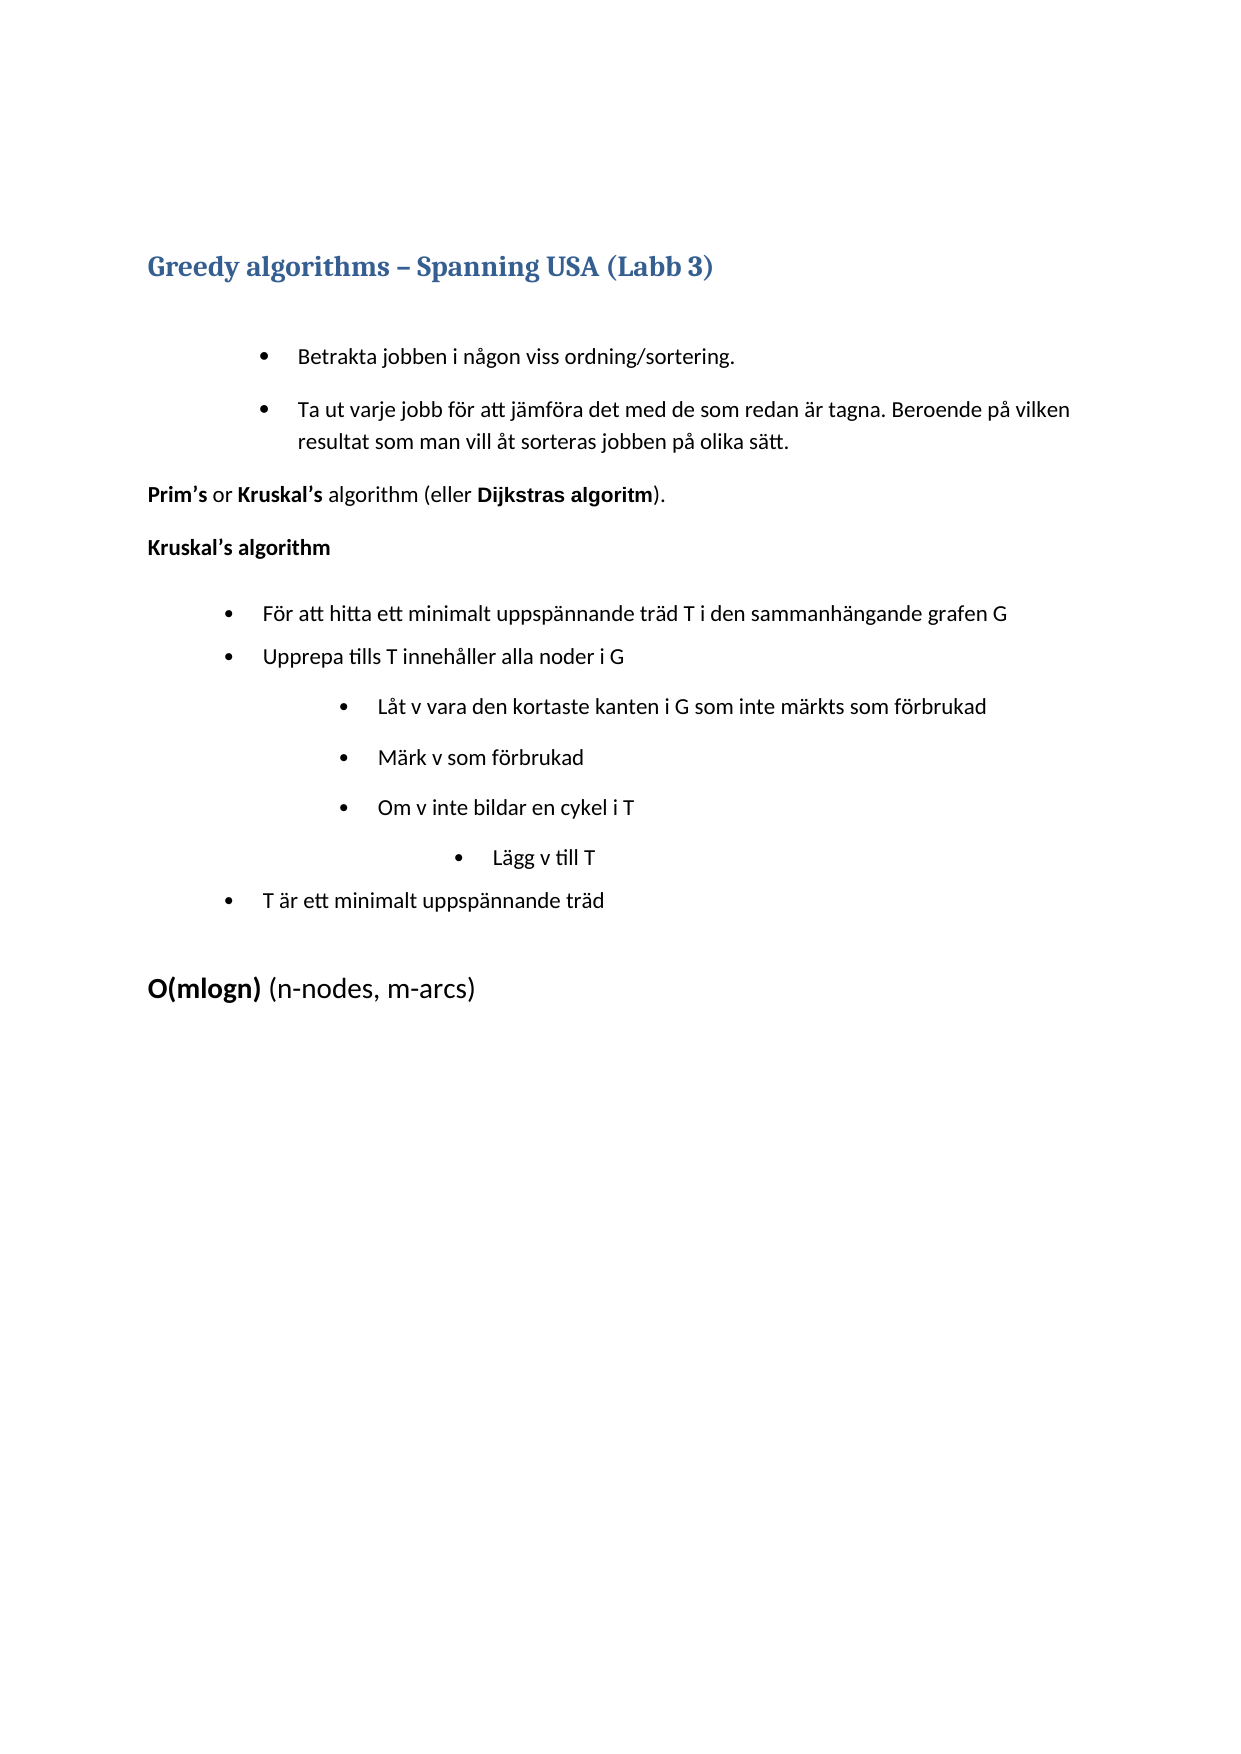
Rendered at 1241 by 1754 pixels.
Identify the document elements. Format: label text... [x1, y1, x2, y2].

list För att hitta ett minimalt uppspännande träd T i den sammanhängande grafen G [225, 597, 1093, 627]
list T är ett minimalt uppspännande träd [225, 884, 1093, 914]
list Ta ut varje jobb för att jämföra det med de som redan är tagna. Beroende på vilken resultat som man vill åt sorteras jobben på olika sätt. [260, 395, 1093, 455]
list Märk v som förbrukad [340, 733, 1093, 771]
list Betrakta jobben i någon viss ordning/sortering. [260, 342, 1093, 370]
list Om v inte bildar en cykel i T [340, 783, 1093, 821]
list Låt v vara den kortaste kanten i G som inte märkts som förbrukad [340, 683, 1093, 720]
text Kruskal’s algorithm [148, 533, 1093, 561]
list Lägg v till T [455, 834, 1093, 871]
text O(mlogn) (n-nodes, m-arcs) [148, 970, 1093, 1006]
list Upprepa tills T innehåller alla noder i G [225, 640, 1093, 670]
subtitle Greedy algorithms – Spanning USA (Labb 3) [148, 251, 1093, 284]
text Prim’s or Kruskal’s algorithm (eller Dijkstras algoritm). [148, 480, 1093, 508]
